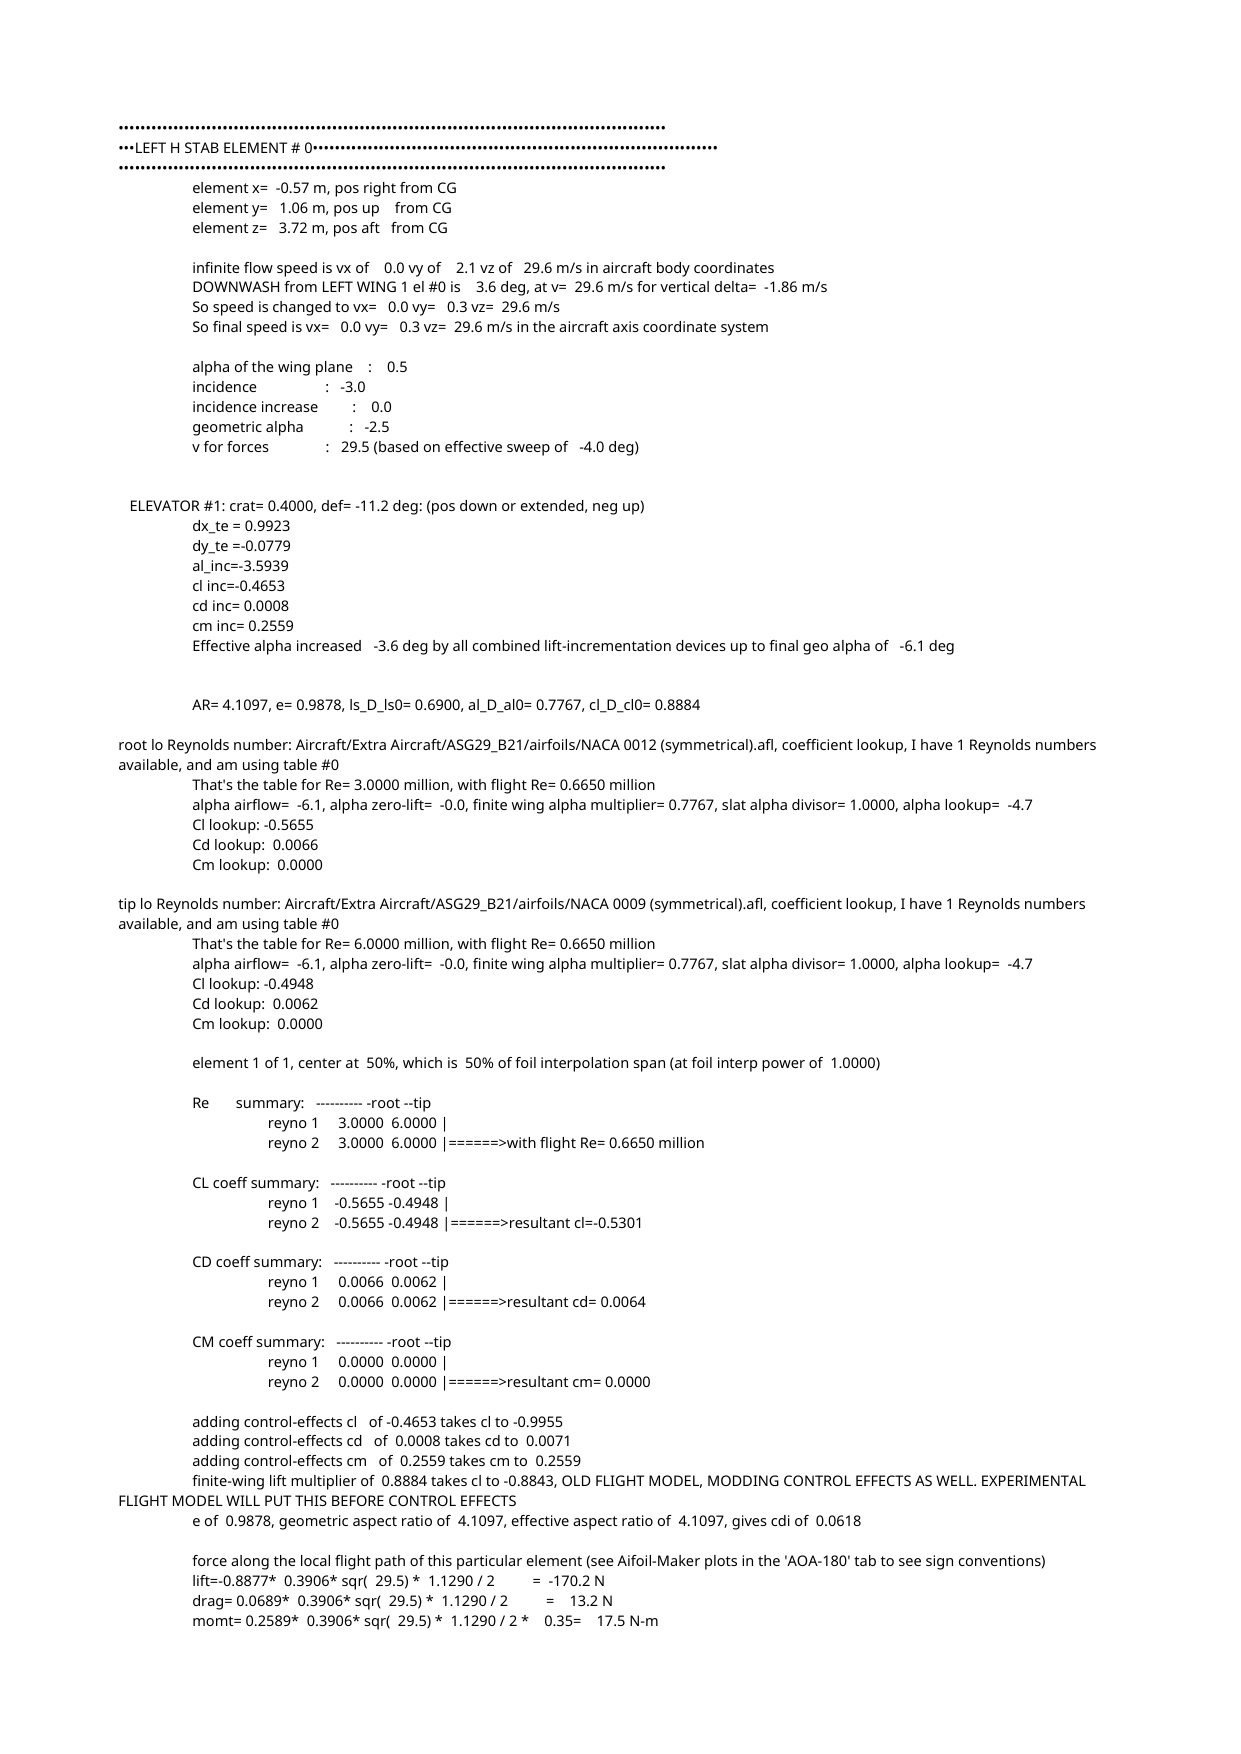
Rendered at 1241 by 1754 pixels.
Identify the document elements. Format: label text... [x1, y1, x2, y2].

text Cm lookup: 0.0000 [118, 1013, 1122, 1033]
text cd inc= 0.0008 [118, 596, 1122, 616]
text ELEVATOR #1: crat= 0.4000, def= -11.2 deg: (pos down or extended, neg up) [118, 496, 1122, 516]
text element y= 1.06 m, pos up from CG [118, 198, 1122, 218]
text momt= 0.2589* 0.3906* sqr( 29.5) * 1.1290 / 2 * 0.35= 17.5 N-m [118, 1610, 1122, 1630]
text •••••••••••••••••••••••••••••••••••••••••••••••••••••••••••••••••••••••••••••••••••••••••••••••••••• [118, 158, 1122, 178]
text al_inc=-3.5939 [118, 556, 1122, 576]
text reyno 2 0.0066 0.0062 |======>resultant cd= 0.0064 [118, 1292, 1122, 1312]
text Cd lookup: 0.0066 [118, 834, 1122, 854]
text reyno 2 0.0000 0.0000 |======>resultant cm= 0.0000 [118, 1372, 1122, 1391]
text adding control-effects cl of -0.4653 takes cl to -0.9955 [118, 1411, 1122, 1431]
text v for forces : 29.5 (based on effective sweep of -4.0 deg) [118, 436, 1122, 456]
text alpha airflow= -6.1, alpha zero-lift= -0.0, finite wing alpha multiplier= 0.7767, slat alpha divisor= 1.0000, alpha lookup= -4.7 [118, 954, 1122, 974]
text lift=-0.8877* 0.3906* sqr( 29.5) * 1.1290 / 2 = -170.2 N [118, 1571, 1122, 1590]
text So speed is changed to vx= 0.0 vy= 0.3 vz= 29.6 m/s [118, 297, 1122, 317]
text incidence increase : 0.0 [118, 397, 1122, 417]
text Cm lookup: 0.0000 [118, 854, 1122, 874]
text Effective alpha increased -3.6 deg by all combined lift-incrementation devices up to final geo alpha of -6.1 deg [118, 635, 1122, 655]
text reyno 2 -0.5655 -0.4948 |======>resultant cl=-0.5301 [118, 1212, 1122, 1232]
text Cl lookup: -0.4948 [118, 974, 1122, 993]
text •••••••••••••••••••••••••••••••••••••••••••••••••••••••••••••••••••••••••••••••••••••••••••••••••••• [118, 118, 1122, 138]
text reyno 2 3.0000 6.0000 |======>with flight Re= 0.6650 million [118, 1133, 1122, 1153]
text finite-wing lift multiplier of 0.8884 takes cl to -0.8843, OLD FLIGHT MODEL, MODDING CONTROL EFFECTS AS WELL. EXPERIMENTAL FLIGHT MODEL WILL PUT THIS BEFORE CONTROL EFFECTS [118, 1471, 1122, 1511]
text Re summary: ---------- -root --tip [118, 1093, 1122, 1113]
text cm inc= 0.2559 [118, 616, 1122, 635]
text CM coeff summary: ---------- -root --tip [118, 1332, 1122, 1352]
text dy_te =-0.0779 [118, 536, 1122, 556]
text That's the table for Re= 6.0000 million, with flight Re= 0.6650 million [118, 934, 1122, 954]
text Cl lookup: -0.5655 [118, 814, 1122, 834]
text alpha of the wing plane : 0.5 [118, 357, 1122, 377]
text infinite flow speed is vx of 0.0 vy of 2.1 vz of 29.6 m/s in aircraft body coordinates [118, 257, 1122, 277]
text element z= 3.72 m, pos aft from CG [118, 218, 1122, 237]
text CD coeff summary: ---------- -root --tip [118, 1252, 1122, 1272]
text incidence : -3.0 [118, 377, 1122, 397]
text cl inc=-0.4653 [118, 576, 1122, 596]
text reyno 1 0.0000 0.0000 | [118, 1352, 1122, 1372]
text reyno 1 0.0066 0.0062 | [118, 1272, 1122, 1292]
text dx_te = 0.9923 [118, 516, 1122, 536]
text force along the local flight path of this particular element (see Aifoil-Maker plots in the 'AOA-180' tab to see sign conventions) [118, 1551, 1122, 1571]
text drag= 0.0689* 0.3906* sqr( 29.5) * 1.1290 / 2 = 13.2 N [118, 1590, 1122, 1610]
text •••LEFT H STAB ELEMENT # 0•••••••••••••••••••••••••••••••••••••••••••••••••••••••••••••••••••••••••• [118, 138, 1122, 158]
text adding control-effects cd of 0.0008 takes cd to 0.0071 [118, 1431, 1122, 1451]
text reyno 1 -0.5655 -0.4948 | [118, 1192, 1122, 1212]
text That's the table for Re= 3.0000 million, with flight Re= 0.6650 million [118, 775, 1122, 794]
text adding control-effects cm of 0.2559 takes cm to 0.2559 [118, 1451, 1122, 1471]
text CL coeff summary: ---------- -root --tip [118, 1173, 1122, 1192]
text element 1 of 1, center at 50%, which is 50% of foil interpolation span (at foil interp power of 1.0000) [118, 1053, 1122, 1073]
text AR= 4.1097, e= 0.9878, ls_D_ls0= 0.6900, al_D_al0= 0.7767, cl_D_cl0= 0.8884 [118, 695, 1122, 715]
text DOWNWASH from LEFT WING 1 el #0 is 3.6 deg, at v= 29.6 m/s for vertical delta= -1.86 m/s [118, 277, 1122, 297]
text element x= -0.57 m, pos right from CG [118, 178, 1122, 198]
text tip lo Reynolds number: Aircraft/Extra Aircraft/ASG29_B21/airfoils/NACA 0009 (symmetrical).afl, coefficient lookup, I have 1 Reynolds numbers available, and am using table #0 [118, 894, 1122, 934]
text e of 0.9878, geometric aspect ratio of 4.1097, effective aspect ratio of 4.1097, gives cdi of 0.0618 [118, 1511, 1122, 1531]
text Cd lookup: 0.0062 [118, 993, 1122, 1013]
text alpha airflow= -6.1, alpha zero-lift= -0.0, finite wing alpha multiplier= 0.7767, slat alpha divisor= 1.0000, alpha lookup= -4.7 [118, 794, 1122, 814]
text reyno 1 3.0000 6.0000 | [118, 1113, 1122, 1133]
text geometric alpha : -2.5 [118, 417, 1122, 436]
text So final speed is vx= 0.0 vy= 0.3 vz= 29.6 m/s in the aircraft axis coordinate system [118, 317, 1122, 337]
text root lo Reynolds number: Aircraft/Extra Aircraft/ASG29_B21/airfoils/NACA 0012 (symmetrical).afl, coefficient lookup, I have 1 Reynolds numbers available, and am using table #0 [118, 735, 1122, 775]
